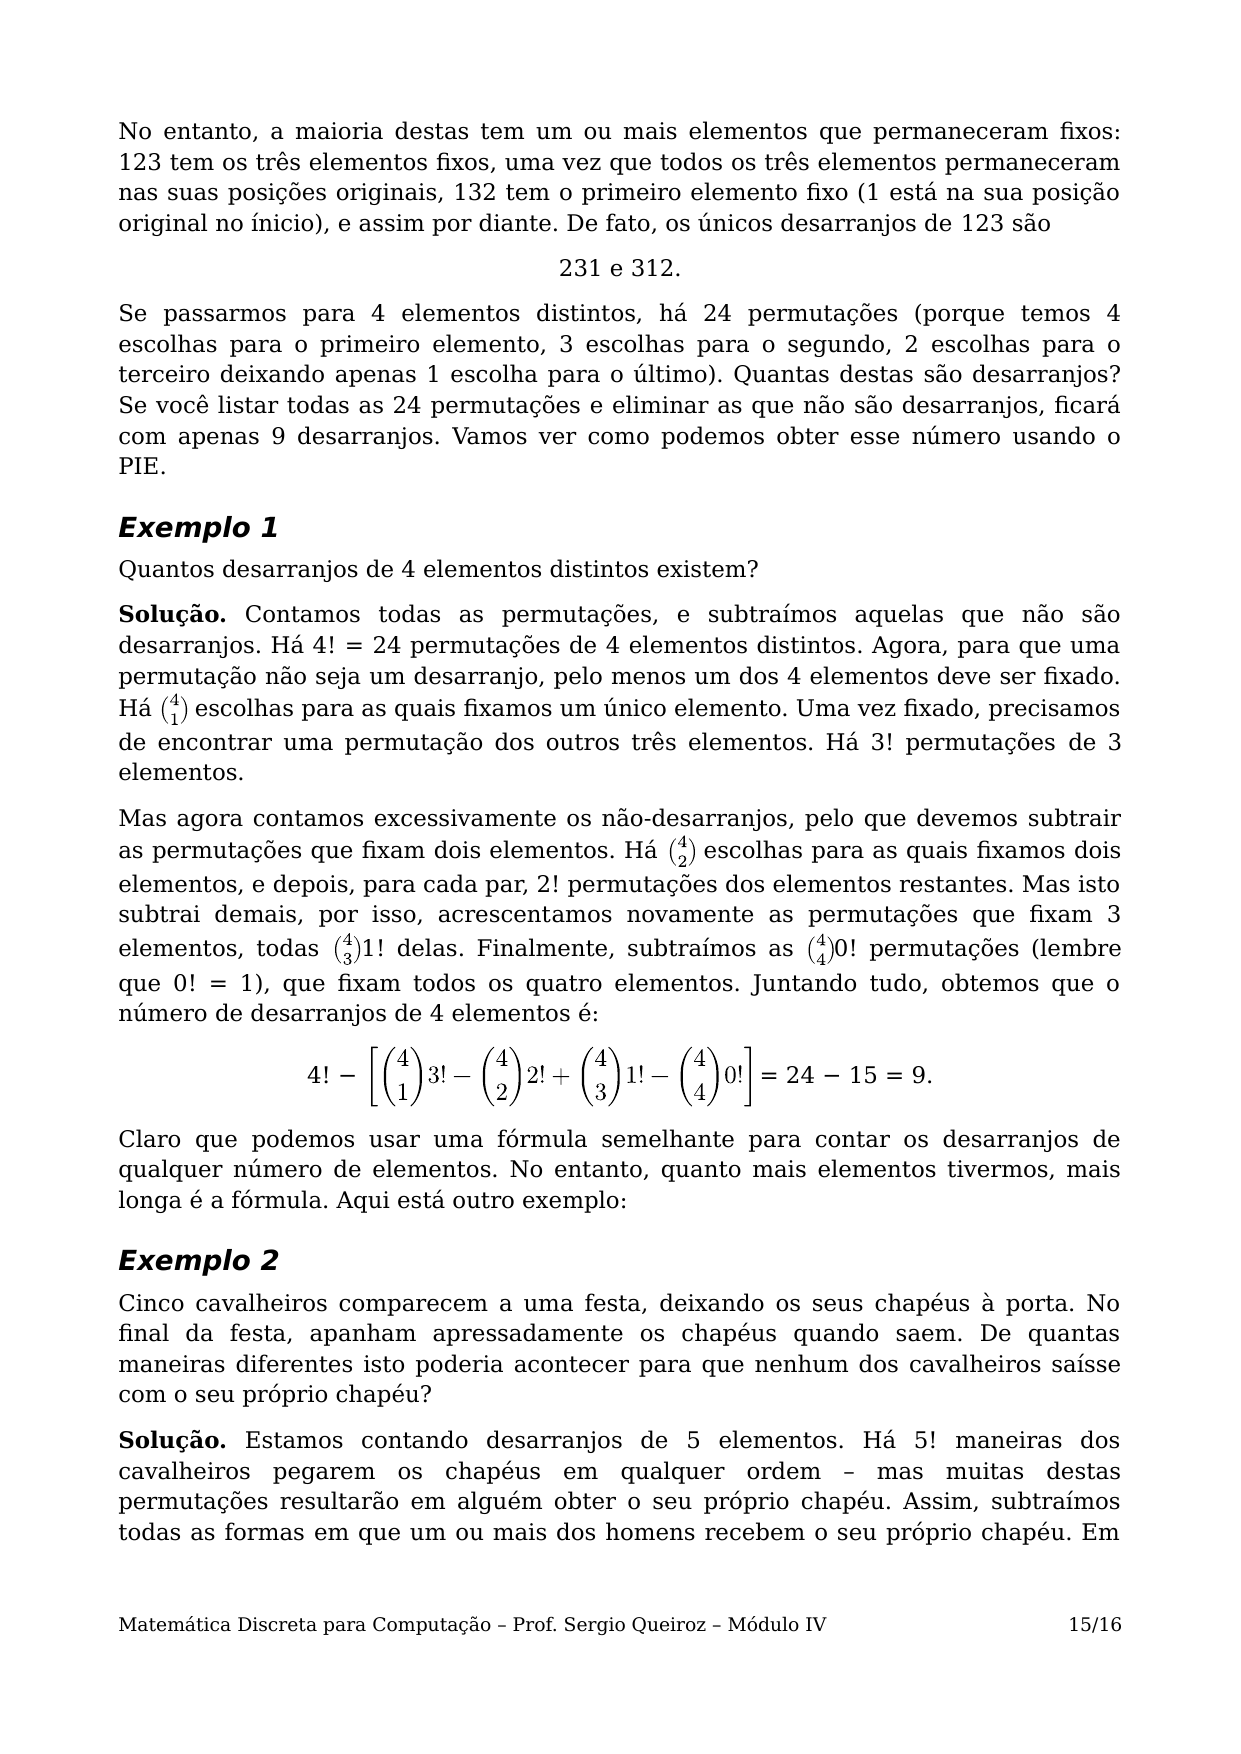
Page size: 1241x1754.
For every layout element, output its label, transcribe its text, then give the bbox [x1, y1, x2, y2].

text Quantos desarranjos de 4 elementos distintos existem? [118, 556, 1122, 583]
text [683, 1046, 716, 1107]
text [585, 1046, 617, 1107]
text Claro que podemos usar uma fórmula semelhante para contar os desarranjos de qualquer número de elementos. No entanto, quanto mais elementos tivermos, mais longa é a fórmula. Aqui está outro exemplo: [118, 1126, 1122, 1214]
text [373, 1046, 394, 1107]
text Mas agora contamos excessivamente os não-desarranjos, pelo que devemos subtrair as permutações que fixam dois elementos. Há escolhas para as quais fixamos dois elementos, e depois, para cada par, 2! permutações dos elementos restantes. Mas isto subtrai demais, por isso, acrescentamos novamente as permutações que fixam 3 elementos, todas 1! delas. Finalmente, subtraímos as 0! permutações (lembre que 0! = 1), que fixam todos os quatro elementos. Juntando tudo, obtemos que o número de desarranjos de 4 elementos é: [118, 805, 1122, 1027]
text Solução. Contamos todas as permutações, e subtraímos aquelas que não são desarranjos. Há 4! = 24 permutações de 4 elementos distintos. Agora, para que uma permutação não seja um desarranjo, pelo menos um dos 4 elementos deve ser fixado. Há escolhas para as quais fixamos um único elemento. Uma vez fixado, precisamos de encontrar uma permutação dos outros três elementos. Há 3! permutações de 3 elementos. [118, 601, 1122, 786]
text No entanto, a maioria destas tem um ou mais elementos que permaneceram fixos: 123 tem os três elementos fixos, uma vez que todos os três elementos permaneceram nas suas posições originais, 132 tem o primeiro elemento fixo (1 está na sua posição original no ínicio), e assim por diante. De fato, os únicos desarranjos de 123 são [118, 118, 1122, 237]
text = 24 − 15 = 9. [751, 1046, 1122, 1107]
text Solução. Estamos contando desarranjos de 5 elementos. Há 5! maneiras dos cavalheiros pegarem os chapéus em qualquer ordem – mas muitas destas permutações resultarão em alguém obter o seu próprio chapéu. Assim, subtraímos todas as formas em que um ou mais dos homens recebem o seu próprio chapéu. Em [118, 1427, 1122, 1546]
text [709, 1046, 749, 1107]
text [486, 1046, 518, 1107]
text [511, 1046, 592, 1107]
subtitle Exemplo 1 [118, 511, 1122, 543]
text 4! − [118, 1046, 371, 1107]
text 231 e 312. [118, 255, 1122, 282]
text Cinco cavalheiros comparecem a uma festa, deixando os seus chapéus à porta. No final da festa, apanham apressadamente os chapéus quando saem. De quantas maneiras diferentes isto poderia acontecer para que nenhum dos cavalheiros saísse com o seu próprio chapéu? [118, 1290, 1122, 1408]
text [610, 1046, 691, 1107]
text Se passarmos para 4 elementos distintos, há 24 permutações (porque temos 4 escolhas para o primeiro elemento, 3 escolhas para o segundo, 2 escolhas para o terceiro deixando apenas 1 escolha para o último). Quantas destas são desarranjos? Se você listar todas as 24 permutações e eliminar as que não são desarranjos, ficará com apenas 9 desarranjos. Vamos ver como podemos obter esse número usando o PIE. [118, 300, 1122, 480]
subtitle Exemplo 2 [118, 1245, 1122, 1277]
text [387, 1046, 419, 1107]
text [412, 1046, 493, 1107]
